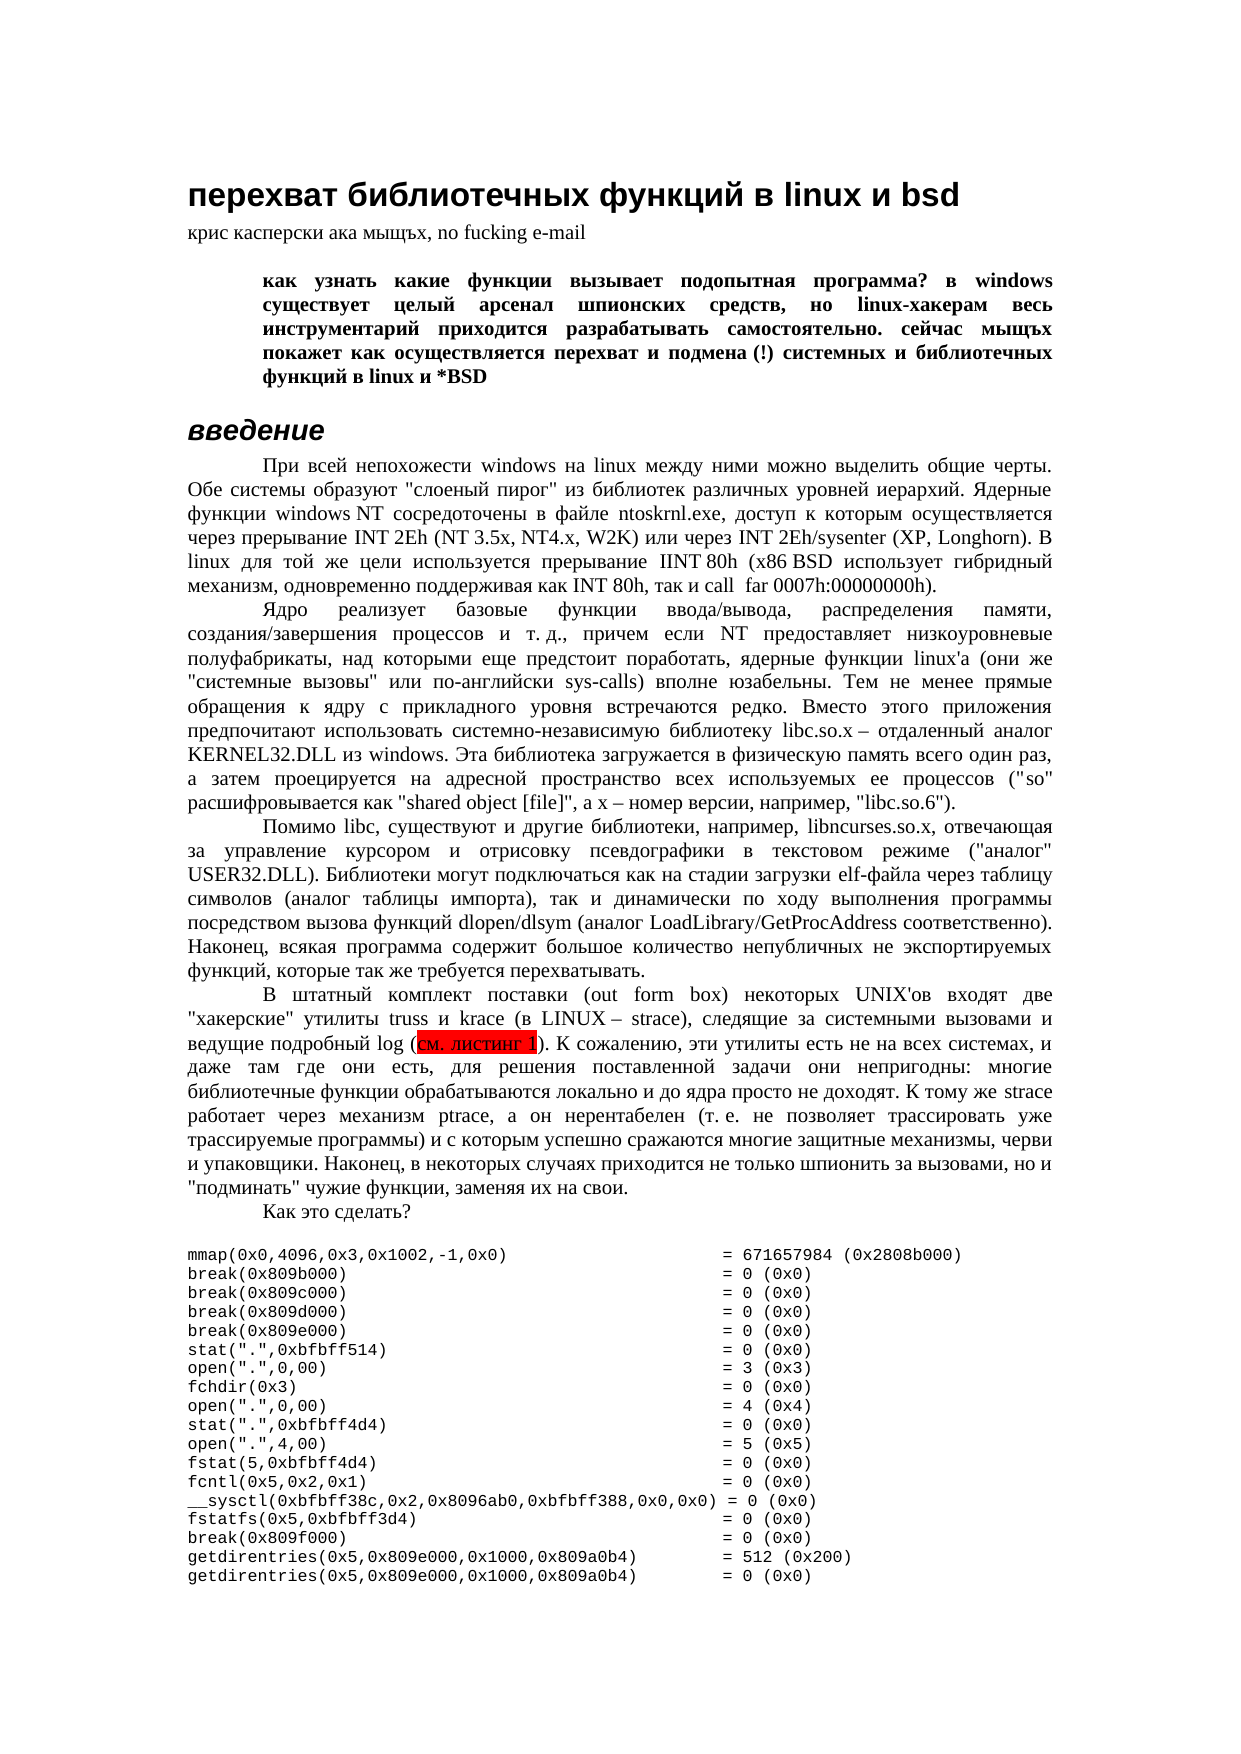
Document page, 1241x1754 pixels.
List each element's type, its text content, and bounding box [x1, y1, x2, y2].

text break(0x809e000) = 0 (0x0) [187, 1322, 1053, 1341]
text stat(".",0xbfbff4d4) = 0 (0x0) [187, 1417, 1053, 1436]
text getdirentries(0x5,0x809e000,0x1000,0x809a0b4) = 0 (0x0) [187, 1567, 1053, 1586]
text getdirentries(0x5,0x809e000,0x1000,0x809a0b4) = 512 (0x200) [187, 1549, 1053, 1567]
text open(".",0,00) = 4 (0x4) [187, 1398, 1053, 1417]
text stat(".",0xbfbff514) = 0 (0x0) [187, 1341, 1053, 1360]
text __sysctl(0xbfbff38c,0x2,0x8096ab0,0xbfbff388,0x0,0x0) = 0 (0x0) [187, 1492, 1053, 1511]
text При всей непохожести windows на linux между ними можно выделить общие черты. Обе системы образуют "слоеный пирог" из библиотек различных уровней иерархий. Ядерные функции windows NT сосредоточены в файле ntoskrnl.exe, доступ к которым осуществляется через прерывание INT 2Eh (NT 3.5x, NT4.x, W2K) или через INT 2Eh/sysenter (XP, Longhorn). В linux для той же цели используется прерывание IINT 80h (x86 BSD использует гибридный механизм, одновременно поддерживая как INT 80h, так и call far 0007h:00000000h). [187, 453, 1053, 597]
text как узнать какие функции вызывает подопытная программа? в windows существует целый арсенал шпионских средств, но linux-хакерам весь инструментарий приходится разрабатывать самостоятельно. сейчас мыщъх покажет как осуществляется перехват и подмена (!) системных и библиотечных функций в linux и *BSD [262, 268, 1053, 388]
text fchdir(0x3) = 0 (0x0) [187, 1379, 1053, 1398]
text open(".",4,00) = 5 (0x5) [187, 1436, 1053, 1454]
text Ядро реализует базовые функции ввода/вывода, распределения памяти, создания/завершения процессов и т. д., причем если NT предоставляет низкоуровневые полуфабрикаты, над которыми еще предстоит поработать, ядерные функции linux'а (они же "системные вызовы" или по-английски sys-calls) вполне юзабельны. Тем не менее прямые обращения к ядру с прикладного уровня встречаются редко. Вместо этого приложения предпочитают использовать системно-независимую библиотеку libc.so.x – отдаленный аналог KERNEL32.DLL из windows. Эта библиотека загружается в физическую память всего один раз, а затем проецируется на адресной пространство всех используемых ее процессов ("so" расшифровывается как "shared object [file]", а x – номер версии, например, "libc.so.6"). [187, 597, 1053, 814]
text Помимо libc, существуют и другие библиотеки, например, libncurses.so.x, отвечающая за управление курсором и отрисовку псевдографики в текстовом режиме ("аналог" USER32.DLL). Библиотеки могут подключаться как на стадии загрузки elf-файла через таблицу символов (аналог таблицы импорта), так и динамически по ходу выполнения программы посредством вызова функций dlopen/dlsym (аналог LoadLibrary/GetProcAddress соответственно). Наконец, всякая программа содержит большое количество непубличных не экспортируемых функций, которые так же требуется перехватывать. [187, 814, 1053, 982]
text open(".",0,00) = 3 (0x3) [187, 1360, 1053, 1379]
text fcntl(0x5,0x2,0x1) = 0 (0x0) [187, 1473, 1053, 1492]
subtitle введение [187, 413, 1053, 447]
text mmap(0x0,4096,0x3,0x1002,-1,0x0) = 671657984 (0x2808b000) [187, 1247, 1053, 1266]
subtitle перехват библиотечных функций в linux и bsd [187, 175, 1053, 213]
text break(0x809f000) = 0 (0x0) [187, 1530, 1053, 1549]
text break(0x809c000) = 0 (0x0) [187, 1285, 1053, 1303]
text break(0x809b000) = 0 (0x0) [187, 1266, 1053, 1285]
text fstatfs(0x5,0xbfbff3d4) = 0 (0x0) [187, 1511, 1053, 1530]
text Как это сделать? [187, 1199, 1053, 1223]
text fstat(5,0xbfbff4d4) = 0 (0x0) [187, 1454, 1053, 1473]
text В штатный комплект поставки (out form box) некоторых UNIX'ов входят две "хакерские" утилиты truss и krace (в LINUX – strace), следящие за системными вызовами и ведущие подробный log (см. листинг 1). К сожалению, эти утилиты есть не на всех системах, и даже там где они есть, для решения поставленной задачи они непригодны: многие библиотечные функции обрабатываются локально и до ядра просто не доходят. К тому же strace работает через механизм ptrace, а он нерентабелен (т. е. не позволяет трассировать уже трассируемые программы) и с которым успешно сражаются многие защитные механизмы, черви и упаковщики. Наконец, в некоторых случаях приходится не только шпионить за вызовами, но и "подминать" чужие функции, заменяя их на свои. [187, 982, 1053, 1199]
text break(0x809d000) = 0 (0x0) [187, 1303, 1053, 1322]
text крис касперски ака мыщъх, no fucking e-mail [187, 220, 1053, 244]
